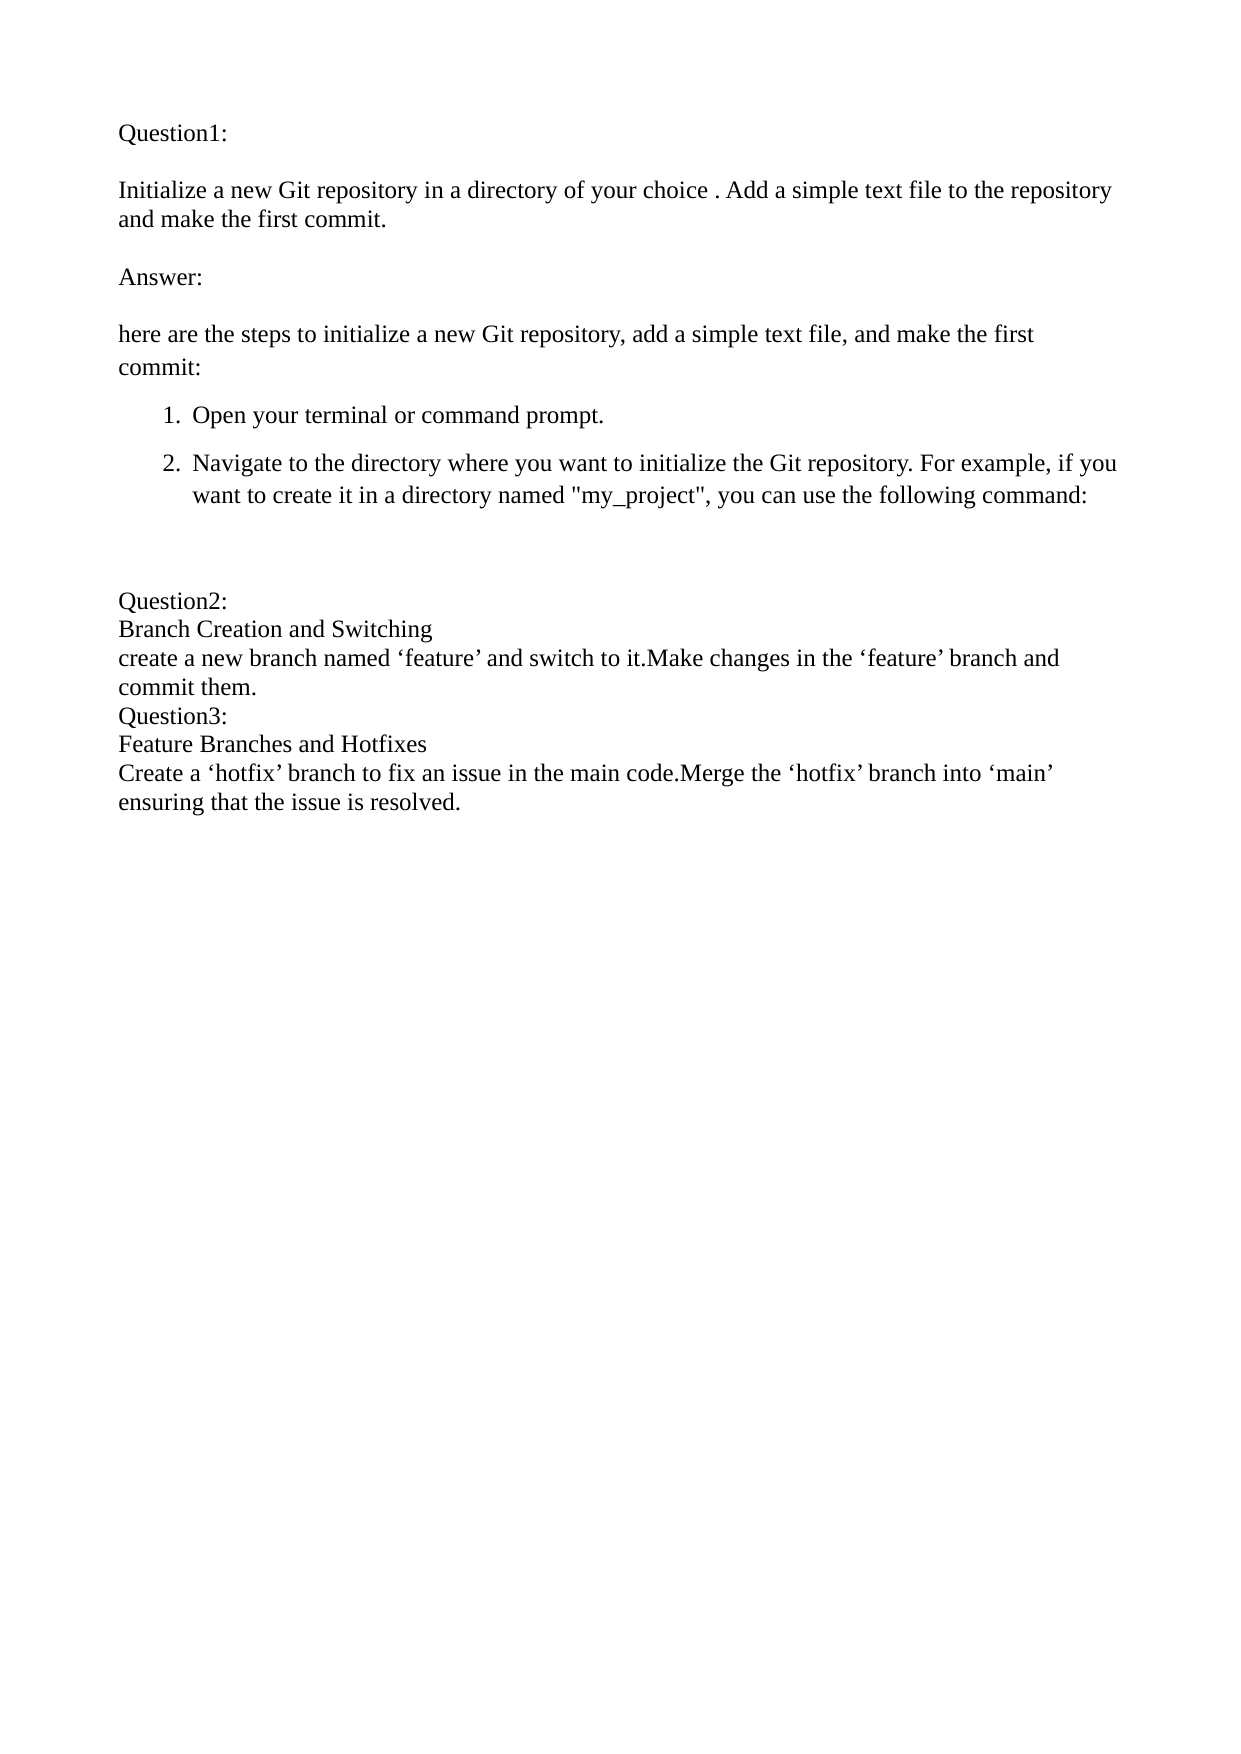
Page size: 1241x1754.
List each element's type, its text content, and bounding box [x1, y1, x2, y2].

text here are the steps to initialize a new Git repository, add a simple text file, and make the first commit: [118, 319, 1122, 381]
text Question2: [118, 586, 1122, 614]
text Initialize a new Git repository in a directory of your choice . Add a simple text file to the repository and make the first commit. [118, 176, 1122, 233]
list Navigate to the directory where you want to initialize the Git repository. For example, if you want to create it in a directory named "my_project", you can use the following command: [162, 448, 1122, 509]
list Open your terminal or command prompt. [162, 400, 1122, 429]
text Create a ‘hotfix’ branch to fix an issue in the main code.Merge the ‘hotfix’ branch into ‘main’ ensuring that the issue is resolved. [118, 758, 1122, 816]
text Answer: [118, 262, 1122, 291]
text Branch Creation and Switching [118, 614, 1122, 643]
text Question3: [118, 701, 1122, 729]
text Question1: [118, 118, 1122, 147]
text Feature Branches and Hotfixes [118, 729, 1122, 758]
text create a new branch named ‘feature’ and switch to it.Make changes in the ‘feature’ branch and commit them. [118, 643, 1122, 701]
